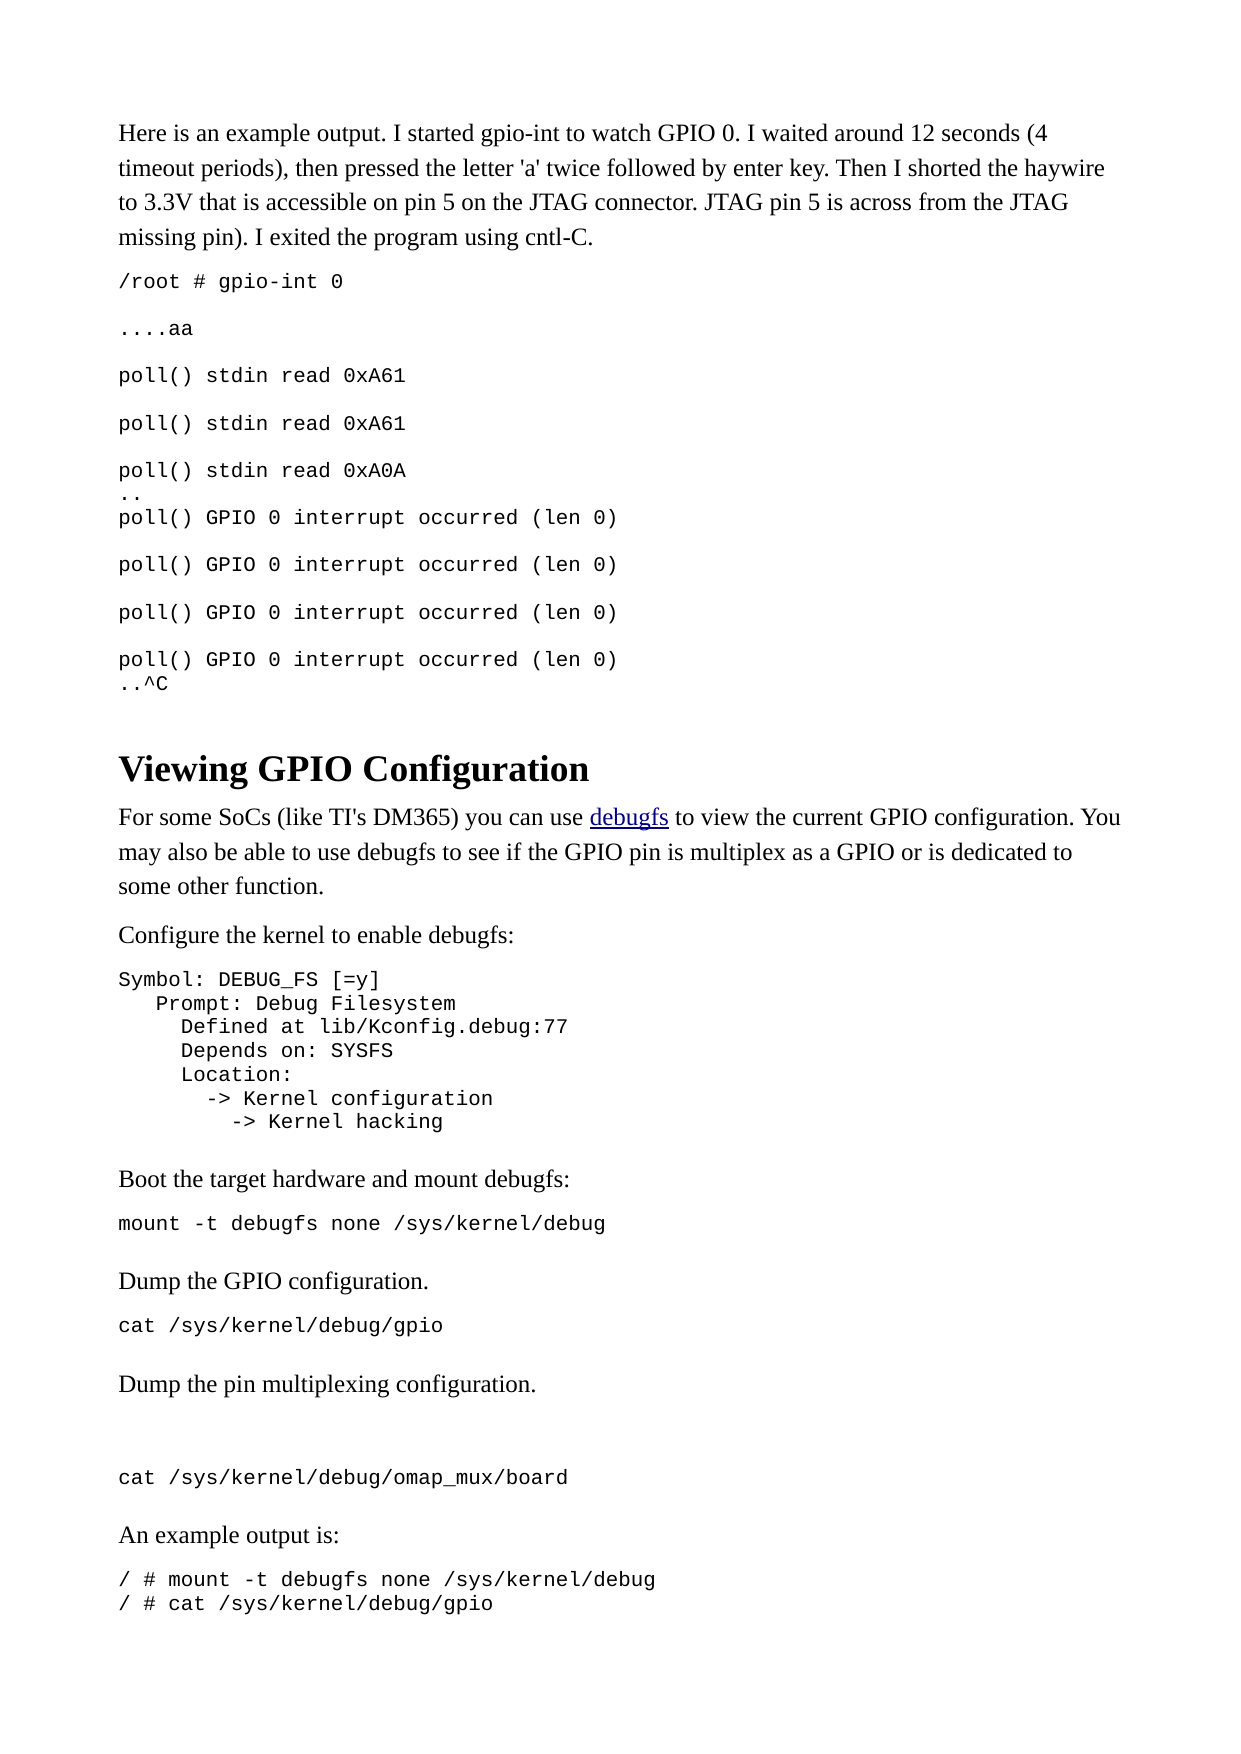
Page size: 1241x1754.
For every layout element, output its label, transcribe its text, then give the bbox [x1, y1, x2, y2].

text / # cat /sys/kernel/debug/gpio [118, 1593, 1122, 1616]
text poll() GPIO 0 interrupt occurred (len 0) [118, 649, 1122, 673]
text Depends on: SYSFS [118, 1040, 1122, 1064]
text poll() GPIO 0 interrupt occurred (len 0) [118, 554, 1122, 578]
text ..^C [118, 673, 1122, 696]
text .. [118, 483, 1122, 507]
text cat /sys/kernel/debug/gpio [118, 1316, 1122, 1339]
text -> Kernel hacking [118, 1111, 1122, 1135]
text Defined at lib/Kconfig.debug:77 [118, 1017, 1122, 1040]
text poll() stdin read 0xA61 [118, 412, 1122, 436]
text Here is an example output. I started gpio-int to watch GPIO 0. I waited around 12 seconds (4 timeout periods), then pressed the letter 'a' twice followed by enter key. Then I shorted the haywire to 3.3V that is accessible on pin 5 on the JTAG connector. JTAG pin 5 is across from the JTAG missing pin). I exited the program using cntl-C. [118, 118, 1122, 250]
text poll() GPIO 0 interrupt occurred (len 0) [118, 507, 1122, 531]
subtitle Viewing GPIO Configuration [118, 747, 1122, 790]
text mount -t debugfs none /sys/kernel/debug [118, 1213, 1122, 1237]
text cat /sys/kernel/debug/omap_mux/board [118, 1467, 1122, 1490]
text poll() stdin read 0xA0A [118, 460, 1122, 483]
text ....aa [118, 318, 1122, 342]
text Dump the pin multiplexing configuration. [118, 1369, 1122, 1397]
text Location: [118, 1064, 1122, 1087]
text Prompt: Debug Filesystem [118, 993, 1122, 1017]
text / # mount -t debugfs none /sys/kernel/debug [118, 1569, 1122, 1593]
text Configure the kernel to enable debugfs: [118, 920, 1122, 949]
text /root # gpio-int 0 [118, 271, 1122, 294]
text poll() stdin read 0xA61 [118, 365, 1122, 389]
text Dump the GPIO configuration. [118, 1266, 1122, 1295]
text An example output is: [118, 1520, 1122, 1549]
text Boot the target hardware and mount debugfs: [118, 1164, 1122, 1193]
text For some SoCs (like TI's DM365) you can use debugfs to view the current GPIO configuration. You may also be able to use debugfs to see if the GPIO pin is multiplex as a GPIO or is dedicated to some other function. [118, 802, 1122, 900]
text Symbol: DEBUG_FS [=y] [118, 969, 1122, 993]
text poll() GPIO 0 interrupt occurred (len 0) [118, 602, 1122, 625]
text -> Kernel configuration [118, 1087, 1122, 1111]
